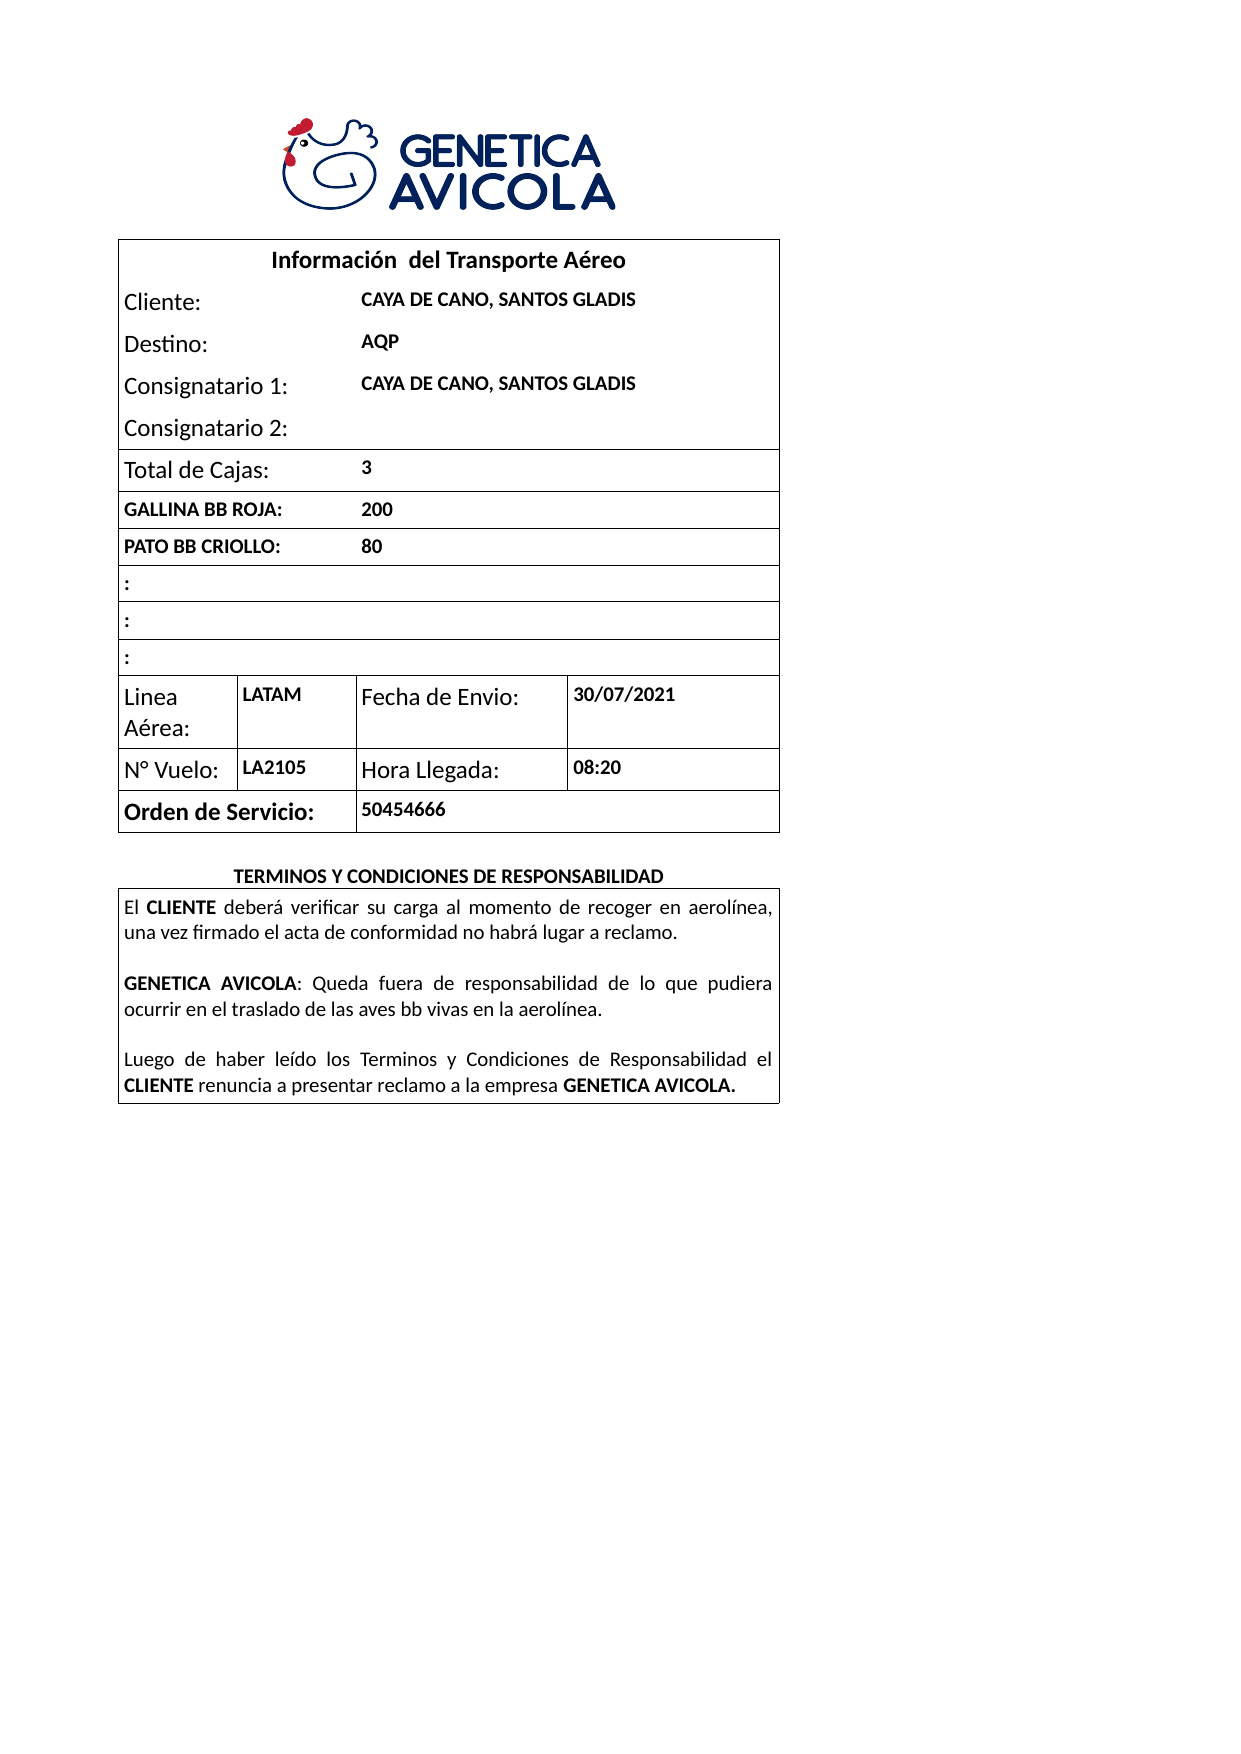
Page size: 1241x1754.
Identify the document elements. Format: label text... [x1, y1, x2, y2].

table_cell : [119, 640, 356, 675]
table_cell AQP [356, 323, 779, 364]
table_cell Consignatario 2: [119, 406, 356, 448]
table_cell [356, 406, 779, 448]
table_cell : [119, 566, 356, 601]
table_cell 30/07/2021 [568, 676, 779, 748]
table_cell El CLIENTE deberá verificar su carga al momento de recoger en aerolínea, una vez firmado el acta de conformidad no habrá lugar a reclamo. GENETICA AVICOLA: Queda fuera de responsabilidad de lo que pudiera ocurrir en el traslado de las aves bb vivas en la aerolínea. Luego de haber leído los Terminos y Condiciones de Responsabilidad el CLIENTE renuncia a presentar reclamo a la empresa GENETICA AVICOLA. [119, 889, 779, 1103]
table_cell : [119, 602, 356, 638]
table_header Información del Transporte Aéreo [119, 240, 779, 281]
table_cell 08:20 [568, 749, 779, 790]
table_cell N° Vuelo: [119, 749, 237, 790]
table_cell LA2105 [238, 749, 356, 790]
table_cell 50454666 [357, 791, 779, 832]
table_cell GALLINA BB ROJA: [119, 492, 356, 527]
table_cell Orden de Servicio: [119, 791, 356, 832]
table_cell Destino: [119, 323, 356, 364]
table_cell Hora Llegada: [357, 749, 567, 790]
table_cell PATO BB CRIOLLO: [119, 529, 356, 564]
table_cell CAYA DE CANO, SANTOS GLADIS [356, 365, 779, 406]
table_cell Total de Cajas: [119, 450, 356, 491]
table_cell [356, 640, 779, 675]
table_cell TERMINOS Y CONDICIONES DE RESPONSABILIDAD [118, 833, 779, 888]
table_cell Linea Aérea: [119, 676, 237, 748]
table_cell Consignatario 1: [119, 365, 356, 406]
table_cell 3 [356, 450, 779, 491]
table_cell LATAM [238, 676, 356, 748]
table_cell Fecha de Envio: [357, 676, 567, 748]
table_cell Cliente: [119, 281, 356, 322]
picture [282, 118, 616, 210]
table_cell CAYA DE CANO, SANTOS GLADIS [356, 281, 779, 322]
table_cell [356, 602, 779, 638]
table_cell 80 [356, 529, 779, 564]
table_cell 200 [356, 492, 779, 527]
table_cell [356, 566, 779, 601]
